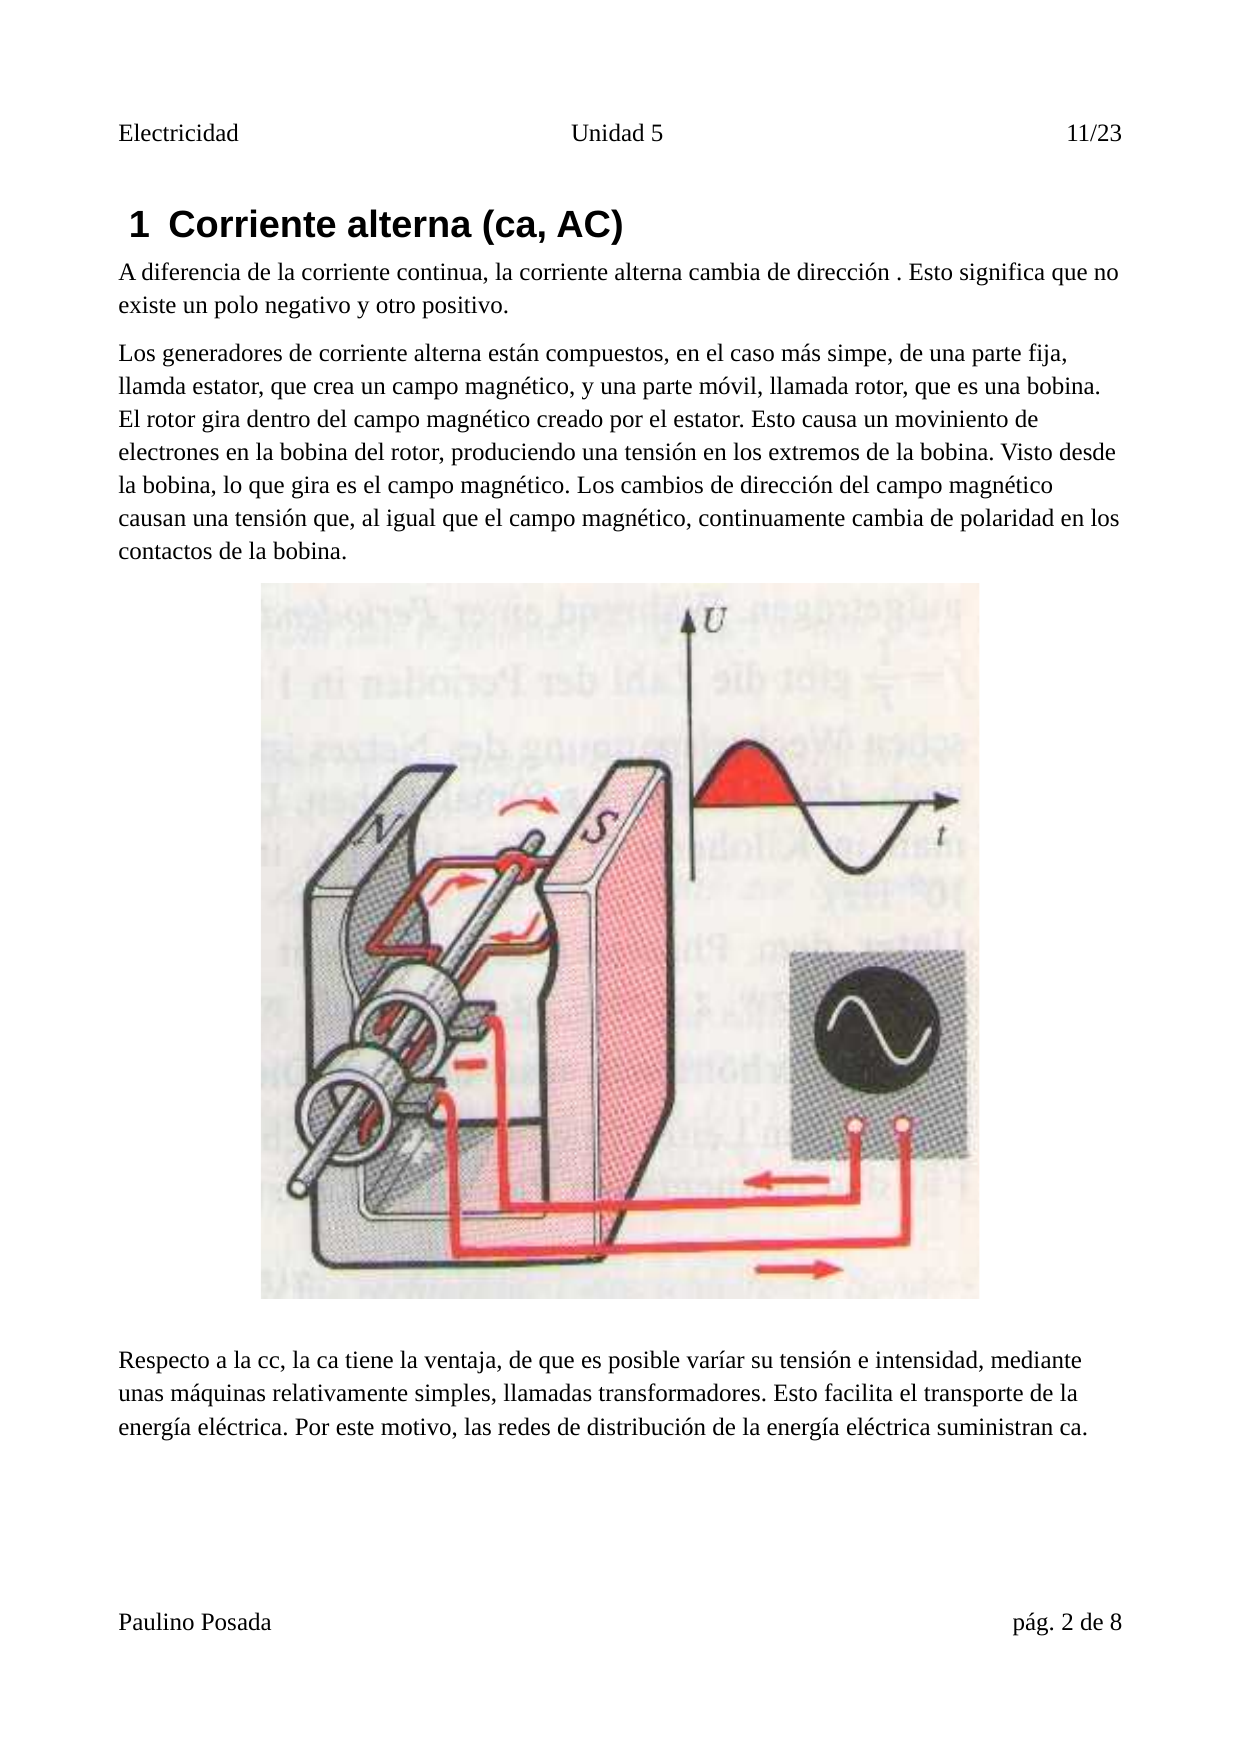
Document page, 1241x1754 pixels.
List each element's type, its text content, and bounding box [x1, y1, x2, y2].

text A diferencia de la corriente continua, la corriente alterna cambia de dirección . Esto significa que no existe un polo negativo y otro positivo. [118, 257, 1122, 319]
picture [260, 583, 980, 1299]
text Respecto a la cc, la ca tiene la ventaja, de que es posible varíar su tensión e intensidad, mediante unas máquinas relativamente simples, llamadas transformadores. Esto facilita el transporte de la energía eléctrica. Por este motivo, las redes de distribución de la energía eléctrica suministran ca. [118, 1346, 1122, 1440]
subtitle Corriente alterna (ca, AC) [118, 201, 1122, 245]
text Los generadores de corriente alterna están compuestos, en el caso más simpe, de una parte fija, llamda estator, que crea un campo magnético, y una parte móvil, llamada rotor, que es una bobina. El rotor gira dentro del campo magnético creado por el estator. Esto causa un moviniento de electrones en la bobina del rotor, produciendo una tensión en los extremos de la bobina. Visto desde la bobina, lo que gira es el campo magnético. Los cambios de dirección del campo magnético causan una tensión que, al igual que el campo magnético, continuamente cambia de polaridad en los contactos de la bobina. [118, 338, 1122, 565]
